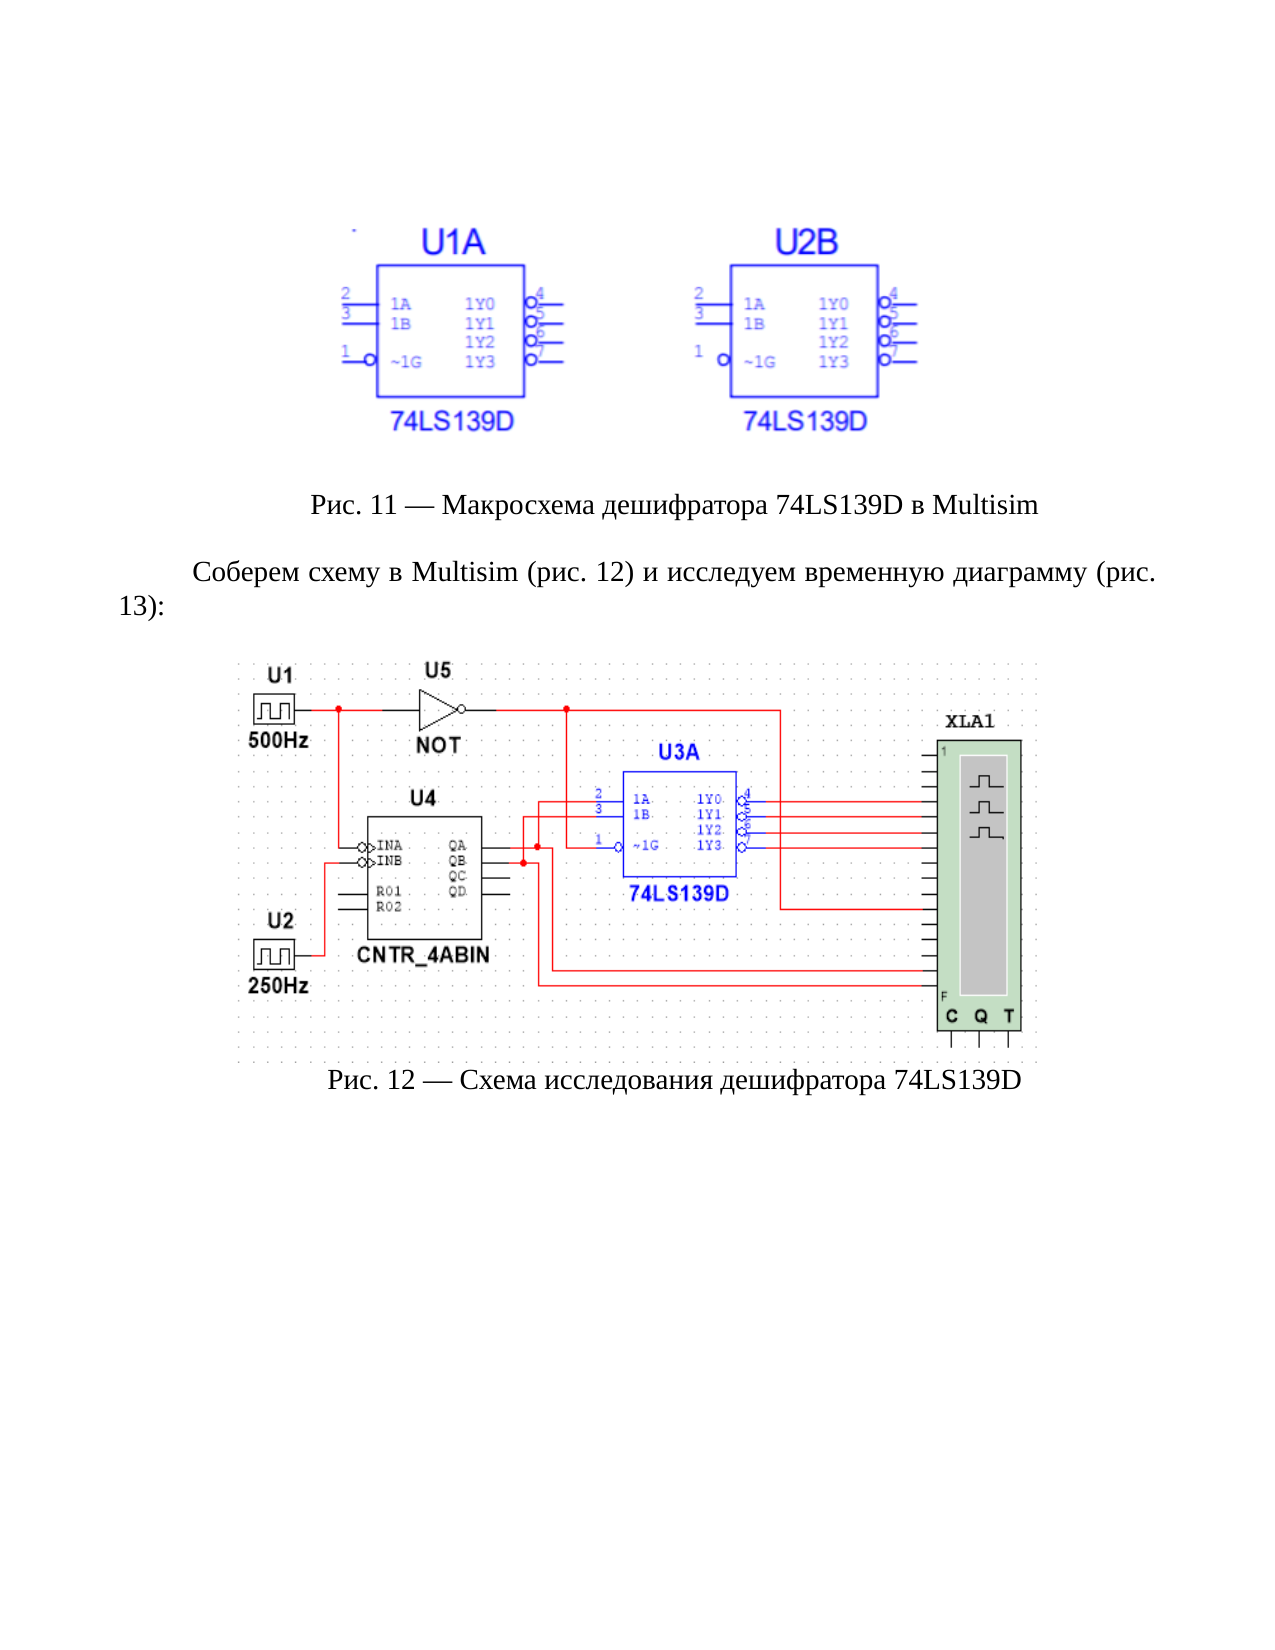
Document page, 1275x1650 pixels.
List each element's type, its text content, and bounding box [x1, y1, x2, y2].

picture [228, 654, 1047, 1063]
text Рис. 11 — Макросхема дешифратора 74LS139D в Multisim [118, 487, 1157, 521]
text Рис. 12 — Схема исследования дешифратора 74LS139D [118, 655, 1157, 1096]
picture [325, 199, 940, 462]
text Соберем схему в Multisim (рис. 12) и исследуем временную диаграмму (рис. 13): [118, 554, 1157, 621]
